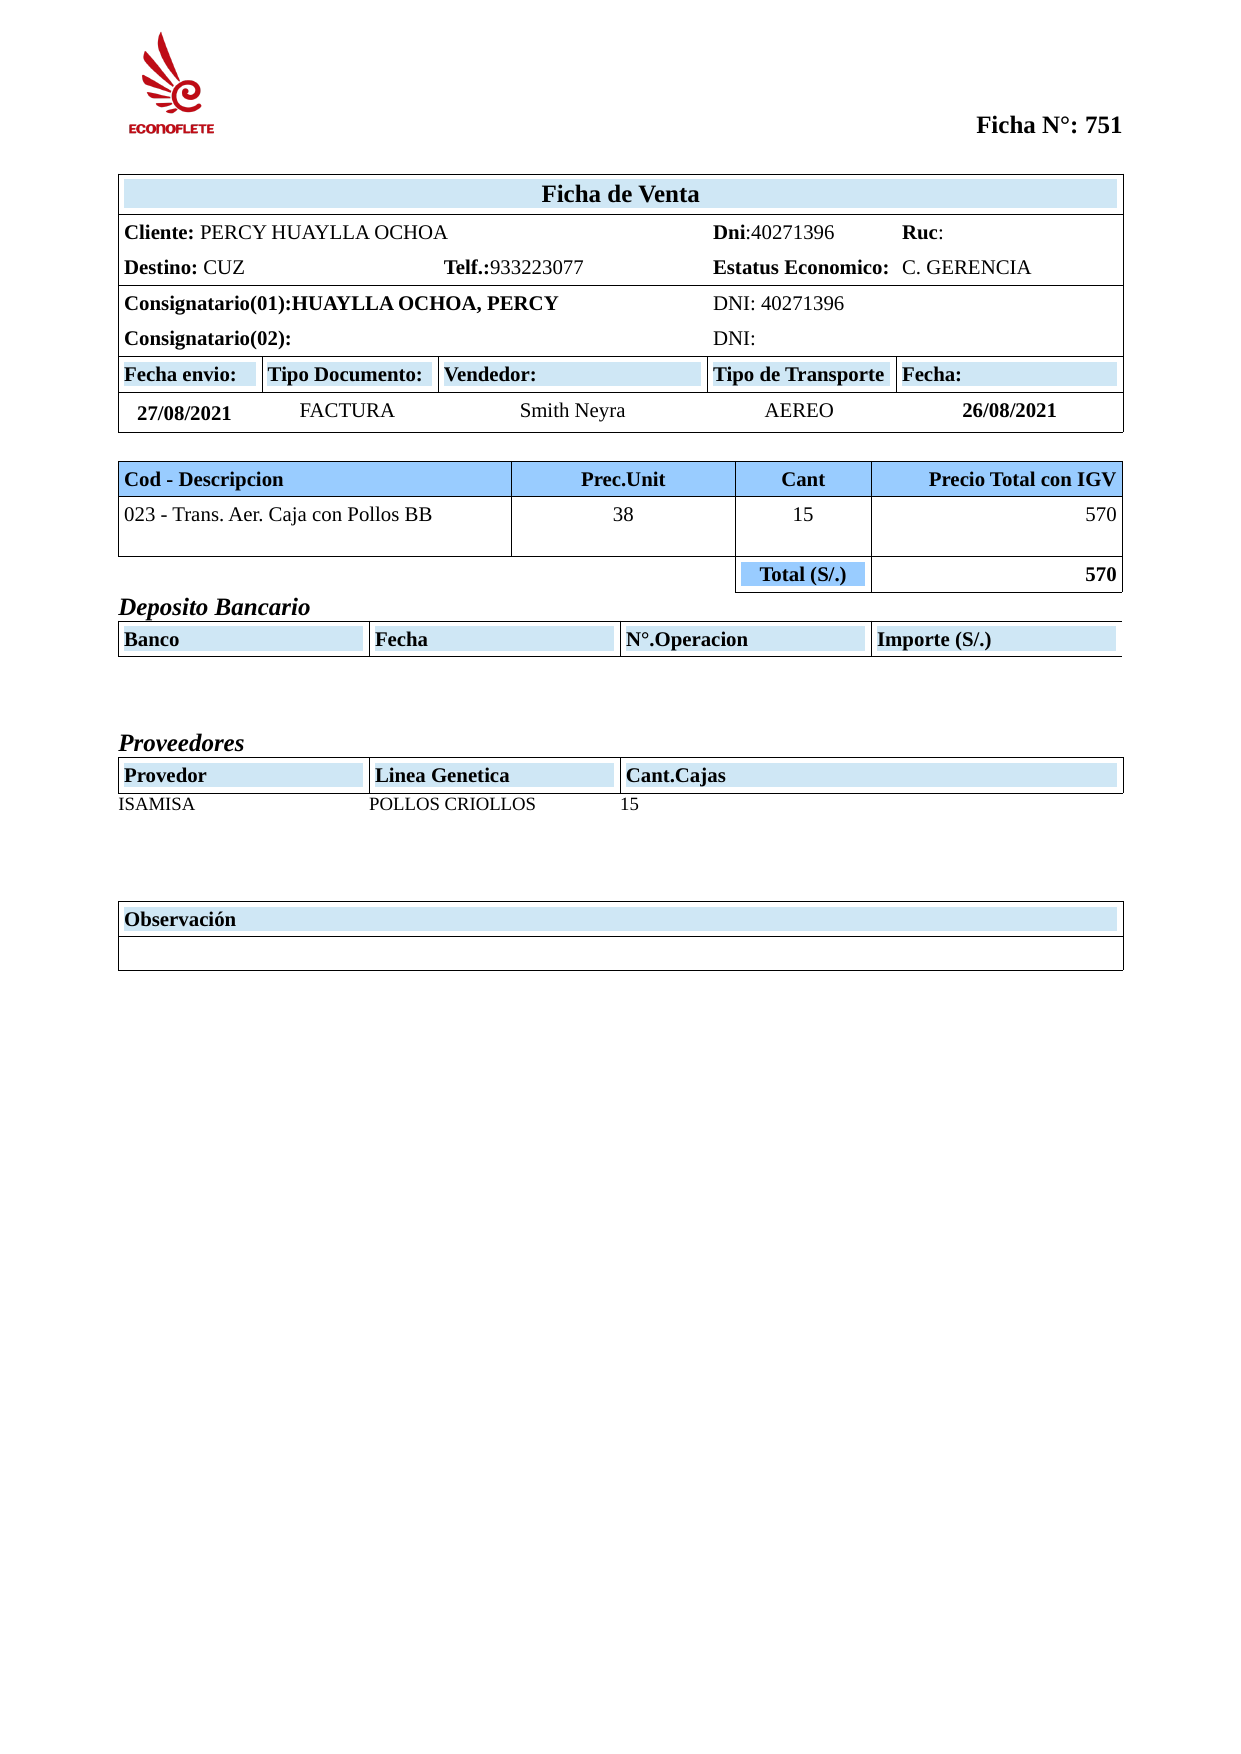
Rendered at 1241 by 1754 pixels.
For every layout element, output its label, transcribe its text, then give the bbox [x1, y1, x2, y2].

text Deposito Bancario [118, 592, 1122, 621]
table_cell Consignatario(02): [119, 321, 707, 356]
table_header Observación [119, 902, 1123, 936]
table_header Importe (S/.) [872, 622, 1122, 656]
table_cell [118, 680, 369, 704]
table_cell Telf.:933223077 [438, 249, 707, 285]
text Proveedores [118, 728, 1122, 757]
table_cell [118, 657, 369, 680]
table_cell FACTURA [262, 393, 438, 432]
table_cell [118, 879, 369, 901]
table_cell [369, 879, 620, 901]
table_cell 15 [736, 497, 871, 556]
table_header Precio Total con IGV [872, 462, 1122, 496]
table_cell Total (S/.) [736, 557, 871, 592]
table_cell Estatus Economico: [707, 249, 896, 285]
table_cell Destino: CUZ [119, 249, 438, 285]
table_cell [620, 879, 1123, 901]
table_cell [369, 858, 620, 879]
table_cell Tipo Documento: [263, 357, 438, 392]
table_cell [511, 557, 735, 592]
table_cell [871, 705, 1122, 728]
table_cell [369, 836, 620, 858]
table_cell Fecha: [897, 357, 1123, 392]
table_header Fecha [370, 622, 620, 656]
table_cell [620, 858, 1123, 879]
table_header N°.Operacion [621, 622, 871, 656]
table_cell [118, 815, 369, 836]
table_header Linea Genetica [370, 758, 620, 793]
table_cell [620, 815, 1123, 836]
table_cell [871, 680, 1122, 704]
table_cell Smith Neyra [438, 393, 707, 432]
table_cell 38 [512, 497, 735, 556]
table_cell [620, 657, 871, 680]
table_cell [118, 858, 369, 879]
table_cell Tipo de Transporte [708, 357, 896, 392]
table_cell 570 [872, 497, 1122, 556]
table_cell [620, 705, 871, 728]
table_cell 26/08/2021 [896, 393, 1123, 432]
table_cell 15 [620, 794, 1123, 814]
table_header Cant.Cajas [621, 758, 1123, 793]
table_cell 023 - Trans. Aer. Caja con Pollos BB [119, 497, 511, 556]
table_cell [118, 557, 511, 592]
table_cell Vendedor: [439, 357, 707, 392]
table_cell [118, 836, 369, 858]
table_header Prec.Unit [512, 462, 735, 496]
table_cell POLLOS CRIOLLOS [369, 794, 620, 814]
table_cell [369, 815, 620, 836]
table_cell 570 [872, 557, 1122, 592]
table_cell [119, 937, 1123, 969]
table_cell [369, 680, 620, 704]
table_cell DNI: [707, 321, 1123, 356]
table_header Cod - Descripcion [119, 462, 511, 496]
table_cell C. GERENCIA [896, 249, 1123, 285]
table_header Cant [736, 462, 871, 496]
table_header Banco [119, 622, 369, 656]
table_cell [369, 657, 620, 680]
table_cell Ruc: [896, 215, 1123, 249]
table_cell Dni:40271396 [707, 215, 896, 249]
table_cell [871, 657, 1122, 680]
table_cell 27/08/2021 [119, 393, 262, 432]
table_cell [118, 705, 369, 728]
table_cell Consignatario(01):HUAYLLA OCHOA, PERCY [119, 286, 707, 321]
table_cell AEREO [707, 393, 896, 432]
table_cell [620, 836, 1123, 858]
table_cell Fecha envio: [119, 357, 262, 392]
picture [118, 31, 225, 134]
table_cell [369, 705, 620, 728]
table_cell ISAMISA [118, 794, 369, 814]
table_header Provedor [119, 758, 369, 793]
table_cell [620, 680, 871, 704]
table_header Ficha de Venta [119, 175, 1123, 214]
table_cell DNI: 40271396 [707, 286, 1123, 321]
table_cell Cliente: PERCY HUAYLLA OCHOA [119, 215, 707, 249]
